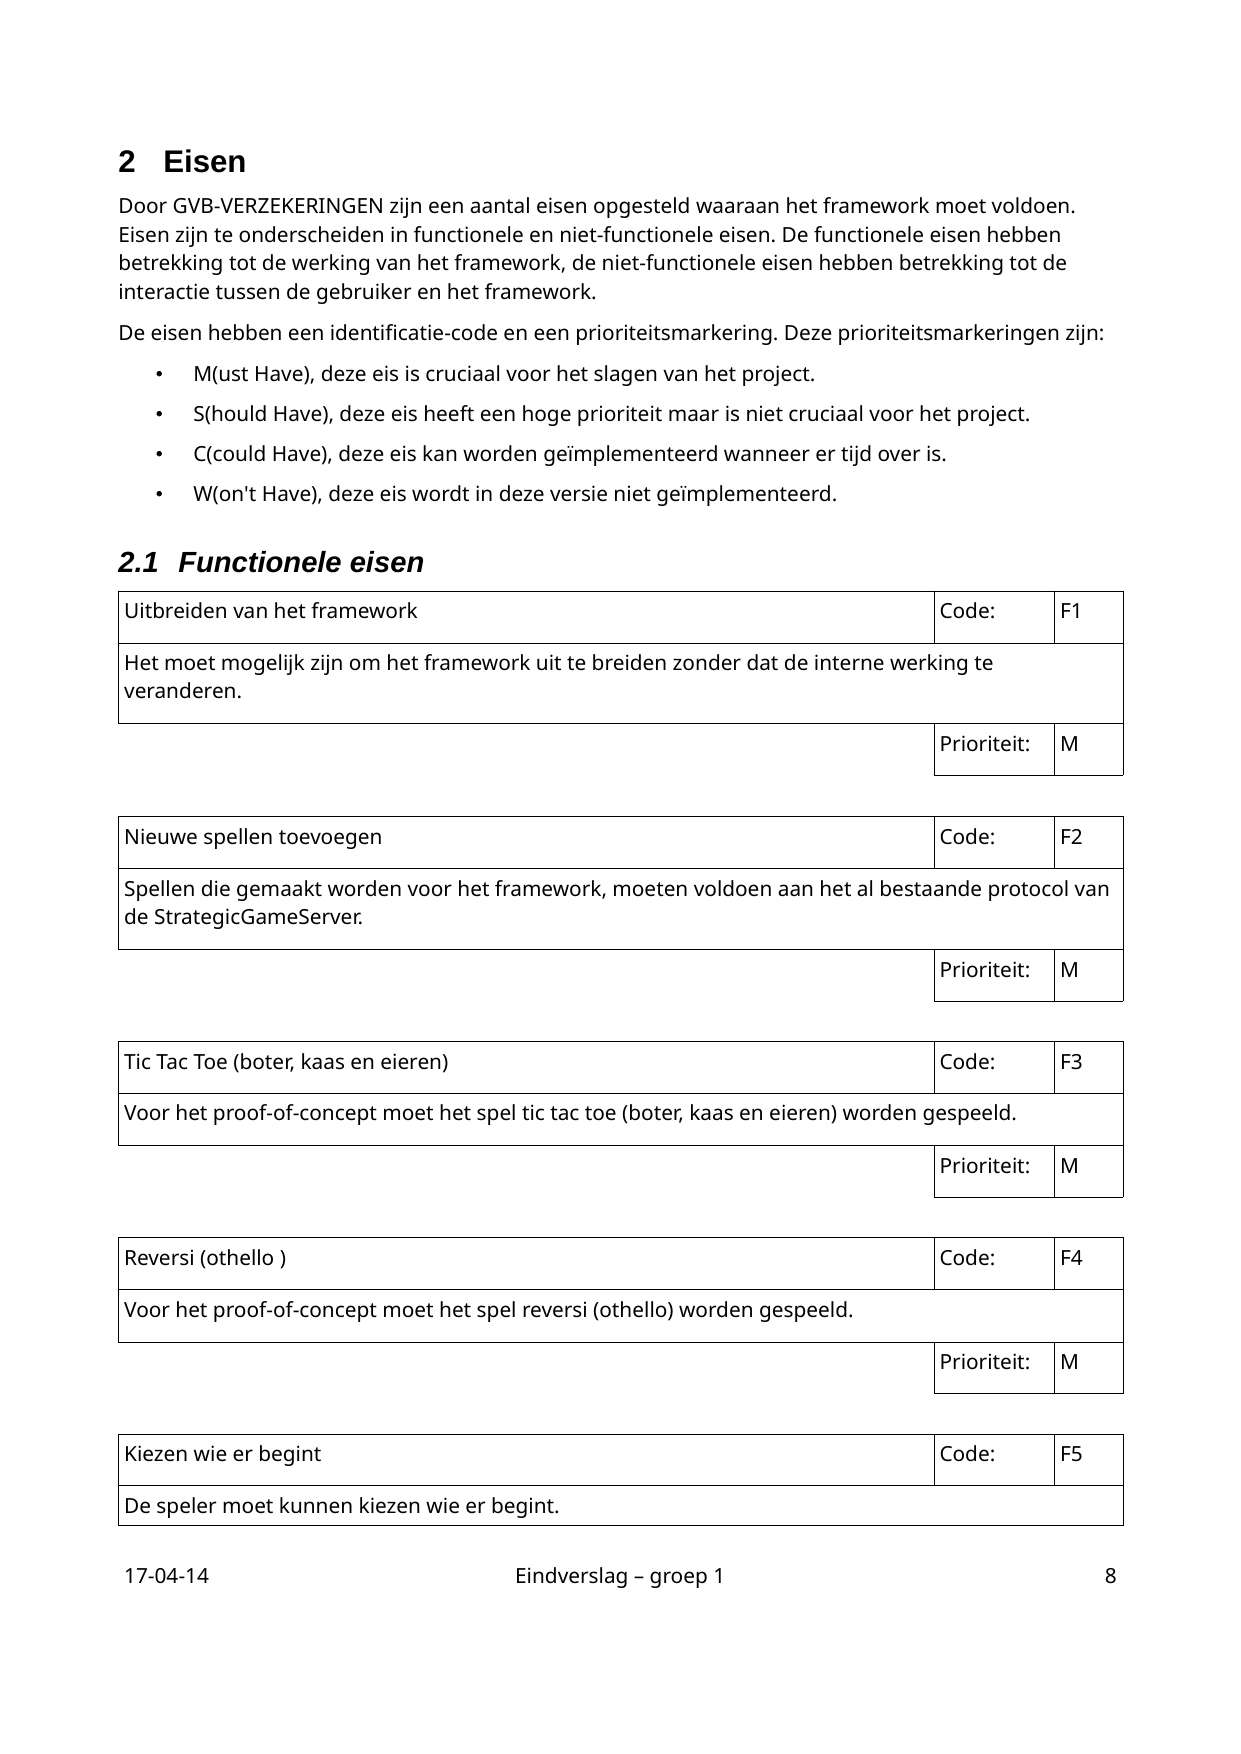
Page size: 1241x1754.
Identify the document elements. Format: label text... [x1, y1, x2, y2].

table_cell Prioriteit: [935, 1146, 1054, 1197]
table_cell Spellen die gemaakt worden voor het framework, moeten voldoen aan het al bestaande protocol van de StrategicGameServer. [119, 869, 1123, 949]
table_cell [118, 1343, 934, 1393]
table_cell Voor het proof-of-concept moet het spel reversi (othello) worden gespeeld. [119, 1290, 1123, 1342]
subtitle Functionele eisen [118, 544, 1122, 578]
table_cell Het moet mogelijk zijn om het framework uit te breiden zonder dat de interne werking te veranderen. [119, 644, 1123, 723]
list M(ust Have), deze eis is cruciaal voor het slagen van het project. [156, 359, 1122, 387]
table_cell M [1055, 950, 1123, 1001]
table_header F3 [1055, 1042, 1123, 1093]
table_header F4 [1055, 1238, 1123, 1289]
table_header Uitbreiden van het framework [119, 592, 934, 642]
table_cell De speler moet kunnen kiezen wie er begint. [119, 1486, 1123, 1525]
table_header F1 [1055, 592, 1123, 642]
list W(on't Have), deze eis wordt in deze versie niet geïmplementeerd. [156, 479, 1122, 508]
table_header Nieuwe spellen toevoegen [119, 817, 934, 868]
list C(could Have), deze eis kan worden geïmplementeerd wanneer er tijd over is. [156, 439, 1122, 468]
table_cell Voor het proof-of-concept moet het spel tic tac toe (boter, kaas en eieren) worden gespeeld. [119, 1094, 1123, 1145]
text De eisen hebben een identificatie-code en een prioriteitsmarkering. Deze prioriteitsmarkeringen zijn: [118, 318, 1122, 346]
table_header Code: [935, 1042, 1054, 1093]
table_cell [118, 950, 934, 1001]
table_cell [118, 1146, 934, 1197]
table_cell Prioriteit: [935, 724, 1054, 775]
table_cell M [1055, 724, 1123, 775]
table_header Code: [935, 592, 1054, 642]
subtitle Eisen [118, 143, 1122, 179]
table_header F5 [1055, 1435, 1123, 1485]
table_cell M [1055, 1146, 1123, 1197]
table_header Reversi (othello ) [119, 1238, 934, 1289]
table_header Tic Tac Toe (boter, kaas en eieren) [119, 1042, 934, 1093]
table_header Kiezen wie er begint [119, 1435, 934, 1485]
table_cell M [1055, 1343, 1123, 1393]
table_header Code: [935, 817, 1054, 868]
table_cell Prioriteit: [935, 950, 1054, 1001]
table_cell [118, 724, 934, 775]
text Door GVB-VERZEKERINGEN zijn een aantal eisen opgesteld waaraan het framework moet voldoen. Eisen zijn te onderscheiden in functionele en niet-functionele eisen. De functionele eisen hebben betrekking tot de werking van het framework, de niet-functionele eisen hebben betrekking tot de interactie tussen de gebruiker en het framework. [118, 192, 1122, 305]
table_header Code: [935, 1238, 1054, 1289]
table_header Code: [935, 1435, 1054, 1485]
list S(hould Have), deze eis heeft een hoge prioriteit maar is niet cruciaal voor het project. [156, 399, 1122, 427]
table_header F2 [1055, 817, 1123, 868]
table_cell Prioriteit: [935, 1343, 1054, 1393]
